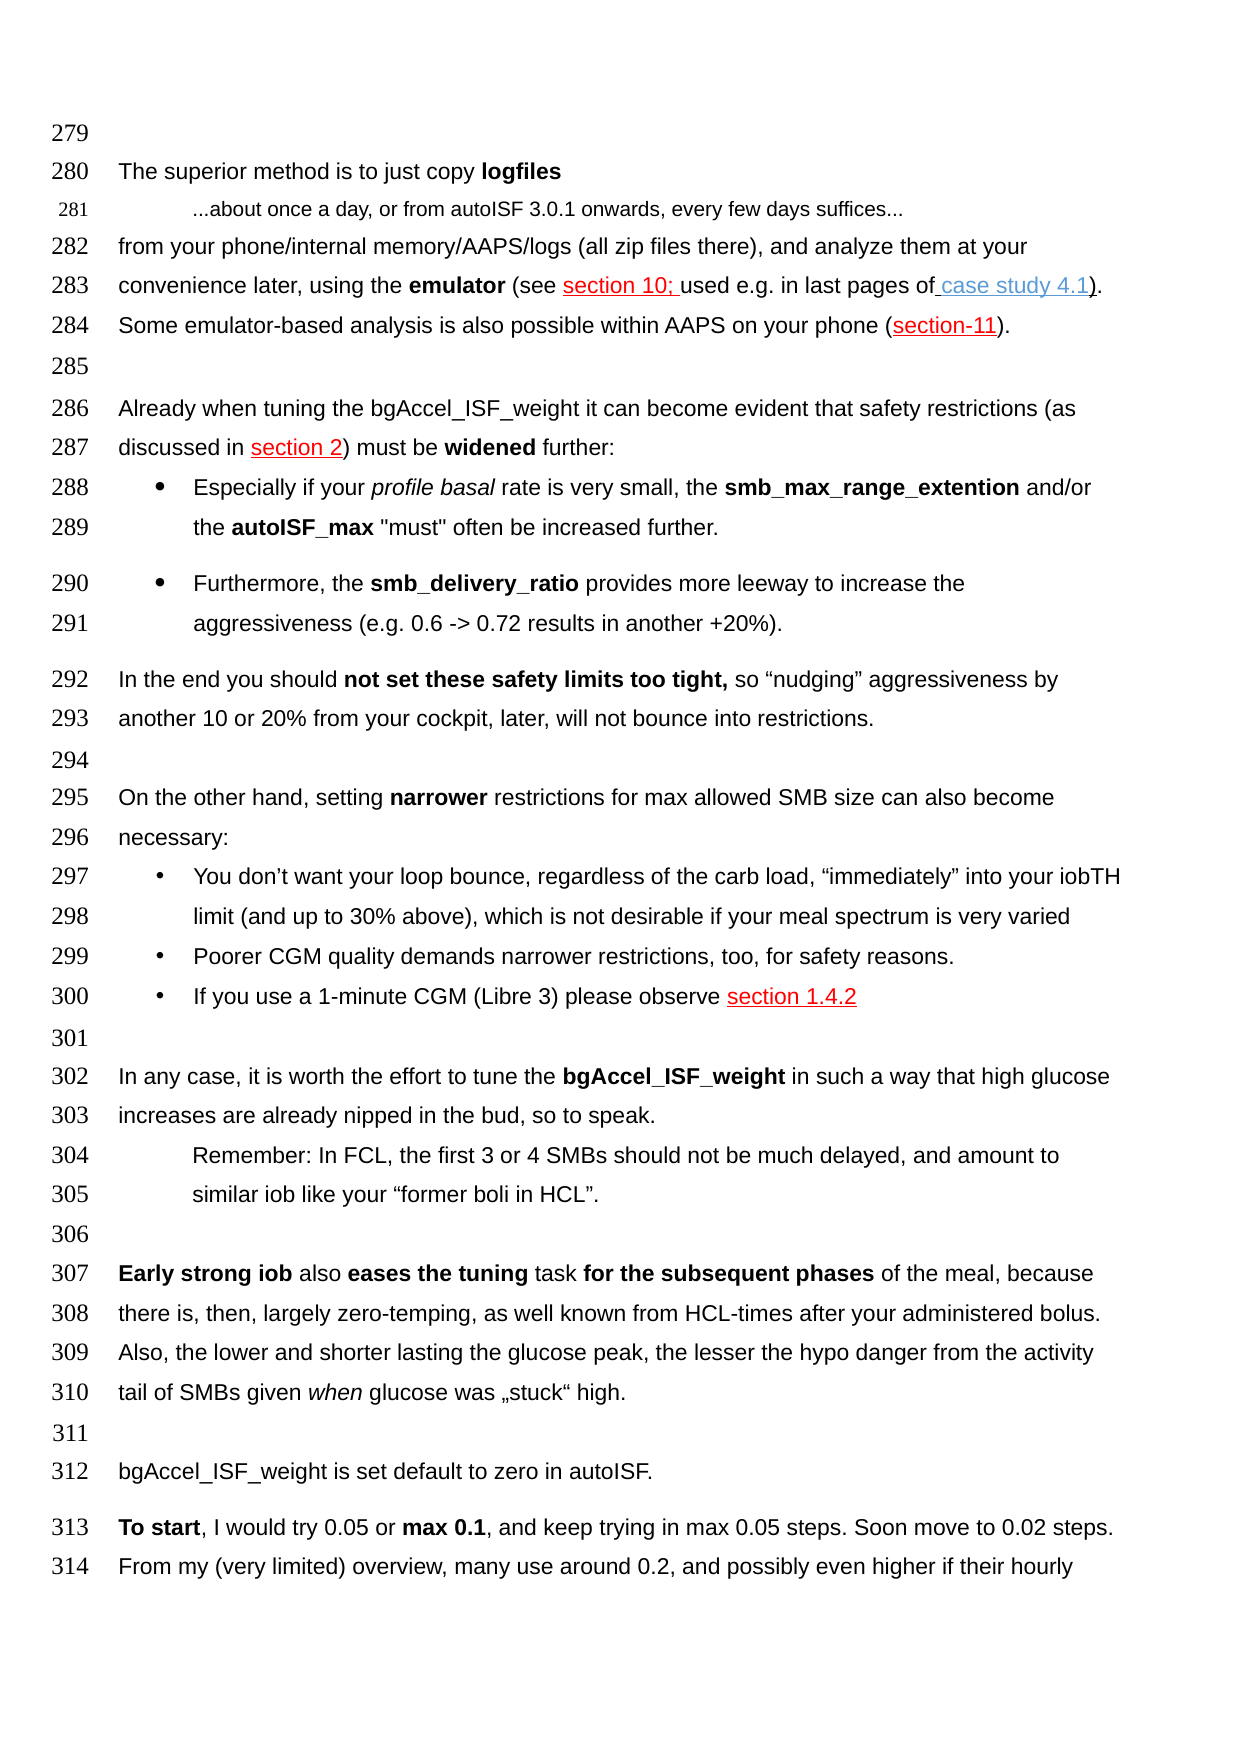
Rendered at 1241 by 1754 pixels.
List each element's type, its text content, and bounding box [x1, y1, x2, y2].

text from your phone/internal memory/AAPS/logs (all zip files there), and analyze them at your convenience later, using the emulator (see section 10; used e.g. in last pages of case study 4.1). Some emulator-based analysis is also possible within AAPS on your phone (section-11). [118, 233, 1122, 338]
list Especially if your profile basal rate is very small, the smb_max_range_extention and/or the autoISF_max "must" often be increased further. [156, 473, 1122, 540]
list If you use a 1-minute CGM (Libre 3) please observe section 1.4.2 [156, 983, 1122, 1010]
list Poorer CGM quality demands narrower restrictions, too, for safety reasons. [156, 943, 1122, 969]
list To start, I would try 0.05 or max 0.1, and keep trying in max 0.05 steps. Soon move to 0.02 steps. From my (very limited) overview, many use around 0.2, and possibly even higher if their hourly [118, 1514, 1122, 1579]
list You don’t want your loop bounce, regardless of the carb load, “immediately” into your iobTH limit (and up to 30% above), which is not desirable if your meal spectrum is very varied [156, 863, 1122, 929]
text Remember: In FCL, the first 3 or 4 SMBs should not be much delayed, and amount to similar iob like your “former boli in HCL”. [192, 1142, 1122, 1208]
list Furthermore, the smb_delivery_ratio provides more leeway to increase the aggressiveness (e.g. 0.6 -> 0.72 results in another +20%). [156, 570, 1122, 636]
text ...about once a day, or from autoISF 3.0.1 onwards, every few days suffices... [192, 197, 1122, 221]
text In the end you should not set these safety limits too tight, so “nudging” aggressiveness by another 10 or 20% from your cockpit, later, will not bounce into restrictions. [118, 666, 1122, 732]
text Already when tuning the bgAccel_ISF_weight it can become evident that safety restrictions (as discussed in section 2) must be widened further: [118, 394, 1122, 460]
text In any case, it is worth the effort to tune the bgAccel_ISF_weight in such a way that high glucose increases are already nipped in the bud, so to speak. [118, 1063, 1122, 1129]
text On the other hand, setting narrower restrictions for max allowed SMB size can also become necessary: [118, 784, 1122, 850]
text The superior method is to just copy logfiles [118, 158, 1122, 184]
list bgAccel_ISF_weight is set default to zero in autoISF. [118, 1458, 1122, 1484]
text Early strong iob also eases the tuning task for the subsequent phases of the meal, because there is, then, largely zero-temping, as well known from HCL-times after your administered bolus. Also, the lower and shorter lasting the glucose peak, the lesser the hypo danger from the activity tail of SMBs given when glucose was „stuck“ high. [118, 1260, 1122, 1405]
